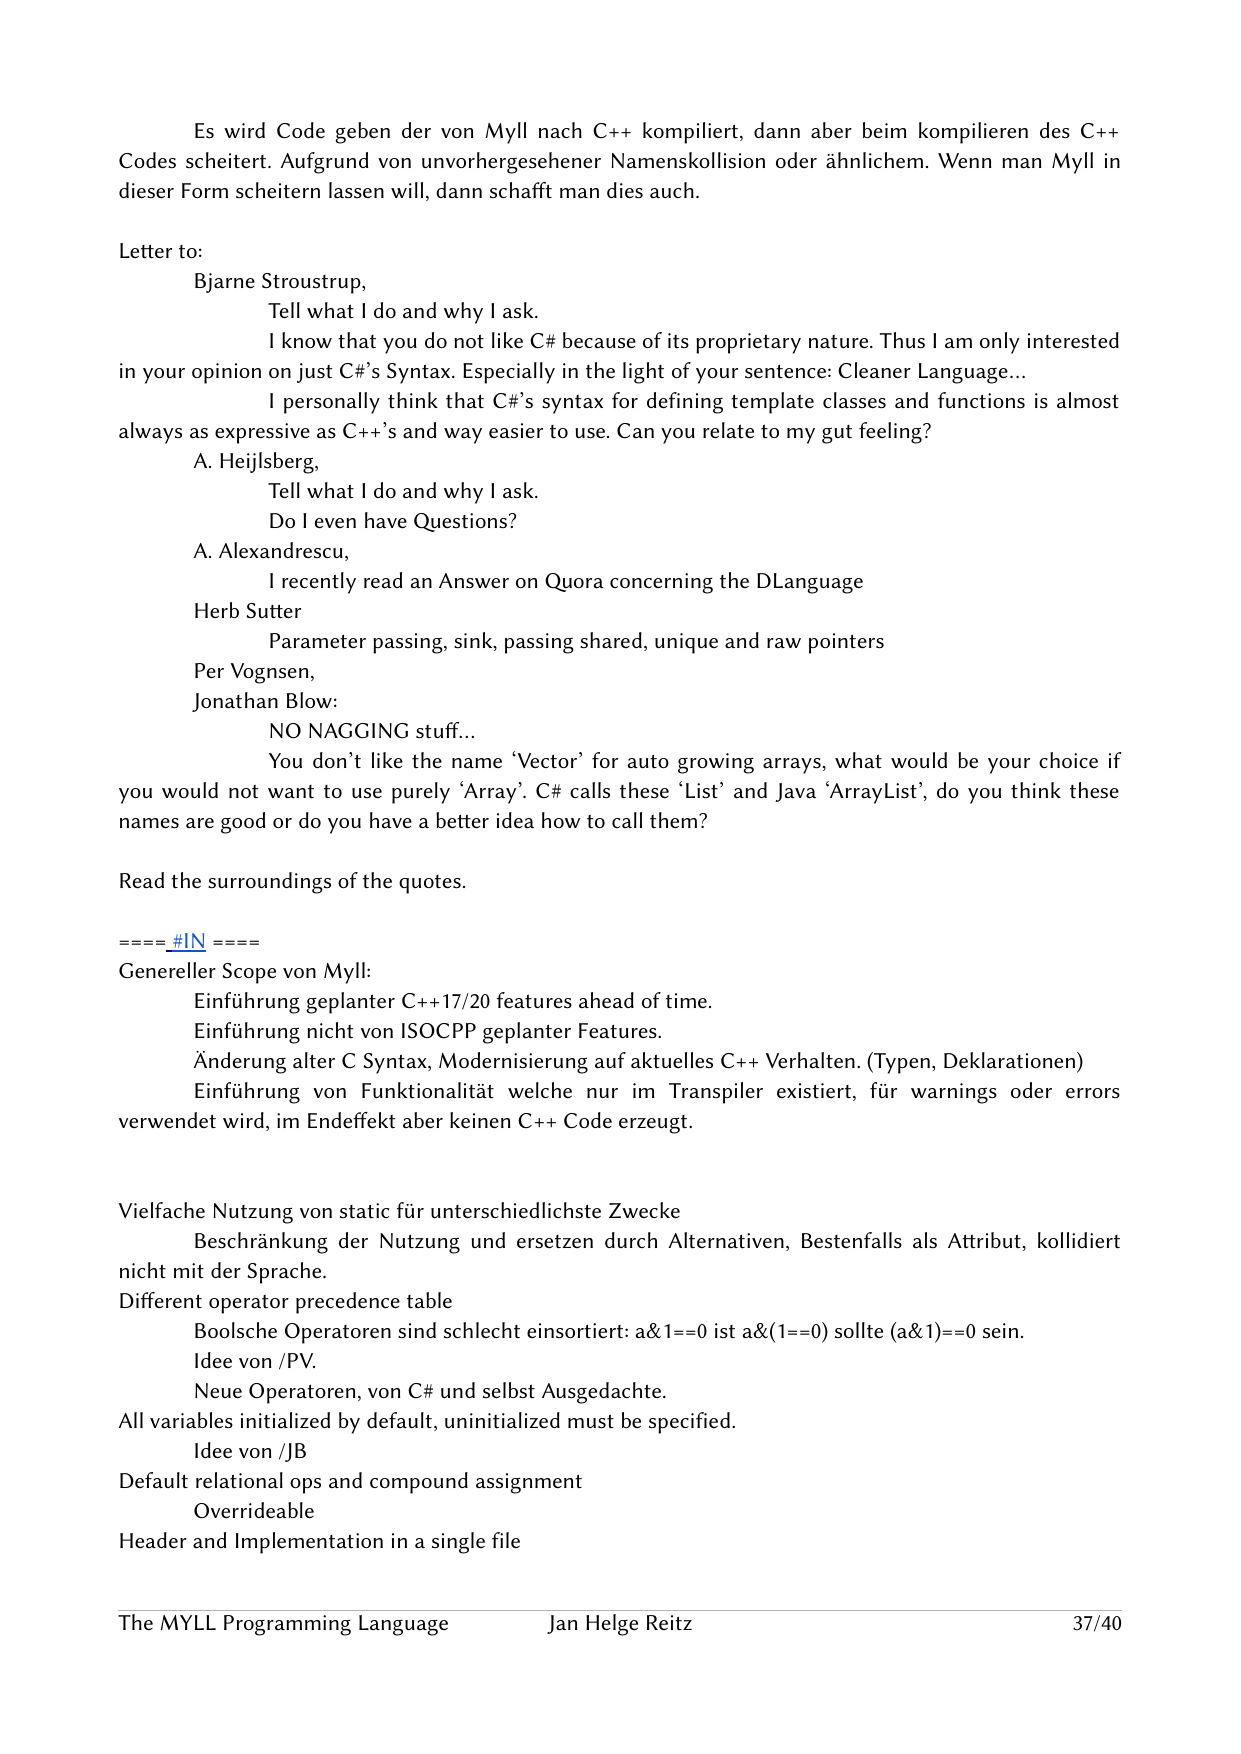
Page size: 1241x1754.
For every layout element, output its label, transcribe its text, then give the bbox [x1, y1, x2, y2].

text Parameter passing, sink, passing shared, unique and raw pointers [193, 628, 1122, 654]
text I know that you do not like C# because of its proprietary nature. Thus I am only interested in your opinion on just C#’s Syntax. Especially in the light of your sentence: Cleaner Language… [118, 328, 1122, 384]
text Default relational ops and compound assignment [118, 1468, 1122, 1494]
text Einführung von Funktionalität welche nur im Transpiler existiert, für warnings oder errors verwendet wird, im Endeffekt aber keinen C++ Code erzeugt. [118, 1078, 1122, 1134]
text Idee von /JB [118, 1438, 1122, 1464]
text Tell what I do and why I ask. [118, 298, 1122, 324]
text I personally think that C#’s syntax for defining template classes and functions is almost always as expressive as C++’s and way easier to use. Can you relate to my gut feeling? [118, 388, 1122, 444]
text Header and Implementation in a single file [118, 1528, 1122, 1554]
text Read the surroundings of the quotes. [118, 868, 1122, 894]
text Einführung geplanter C++17/20 features ahead of time. [118, 988, 1122, 1014]
text Boolsche Operatoren sind schlecht einsortiert: a&1==0 ist a&(1==0) sollte (a&1)==0 sein. [118, 1318, 1122, 1344]
text Änderung alter C Syntax, Modernisierung auf aktuelles C++ Verhalten. (Typen, Deklarationen) [118, 1048, 1122, 1074]
text Do I even have Questions? [118, 508, 1122, 534]
text Einführung nicht von ISOCPP geplanter Features. [118, 1018, 1122, 1044]
text NO NAGGING stuff... [118, 718, 1122, 744]
text Es wird Code geben der von Myll nach C++ kompiliert, dann aber beim kompilieren des C++ Codes scheitert. Aufgrund von unvorhergesehener Namenskollision oder ähnlichem. Wenn man Myll in dieser Form scheitern lassen will, dann schafft man dies auch. [118, 118, 1122, 204]
text Overrideable [118, 1498, 1122, 1524]
text Tell what I do and why I ask. [118, 478, 1122, 504]
text Vielfache Nutzung von static für unterschiedlichste Zwecke [118, 1198, 1122, 1224]
text You don’t like the name ‘Vector’ for auto growing arrays, what would be your choice if you would not want to use purely ‘Array’. C# calls these ‘List’ and Java ‘ArrayList’, do you think these names are good or do you have a better idea how to call them? [118, 748, 1122, 834]
text All variables initialized by default, uninitialized must be specified. [118, 1408, 1122, 1434]
text Letter to: [118, 238, 1122, 264]
text Neue Operatoren, von C# und selbst Ausgedachte. [118, 1378, 1122, 1404]
text Genereller Scope von Myll: [118, 958, 1122, 984]
text I recently read an Answer on Quora concerning the DLanguage [193, 568, 1122, 594]
text Different operator precedence table [118, 1288, 1122, 1314]
text Jonathan Blow: [118, 688, 1122, 714]
text A. Heijlsberg, [118, 448, 1122, 474]
text Herb Sutter [193, 598, 1122, 624]
text Idee von /PV. [118, 1348, 1122, 1374]
text Bjarne Stroustrup, [118, 268, 1122, 294]
text Per Vognsen, [193, 658, 1122, 684]
text ==== #IN ==== [118, 928, 1122, 954]
text Beschränkung der Nutzung und ersetzen durch Alternativen, Bestenfalls als Attribut, kollidiert nicht mit der Sprache. [118, 1228, 1122, 1284]
text A. Alexandrescu, [193, 538, 1122, 564]
